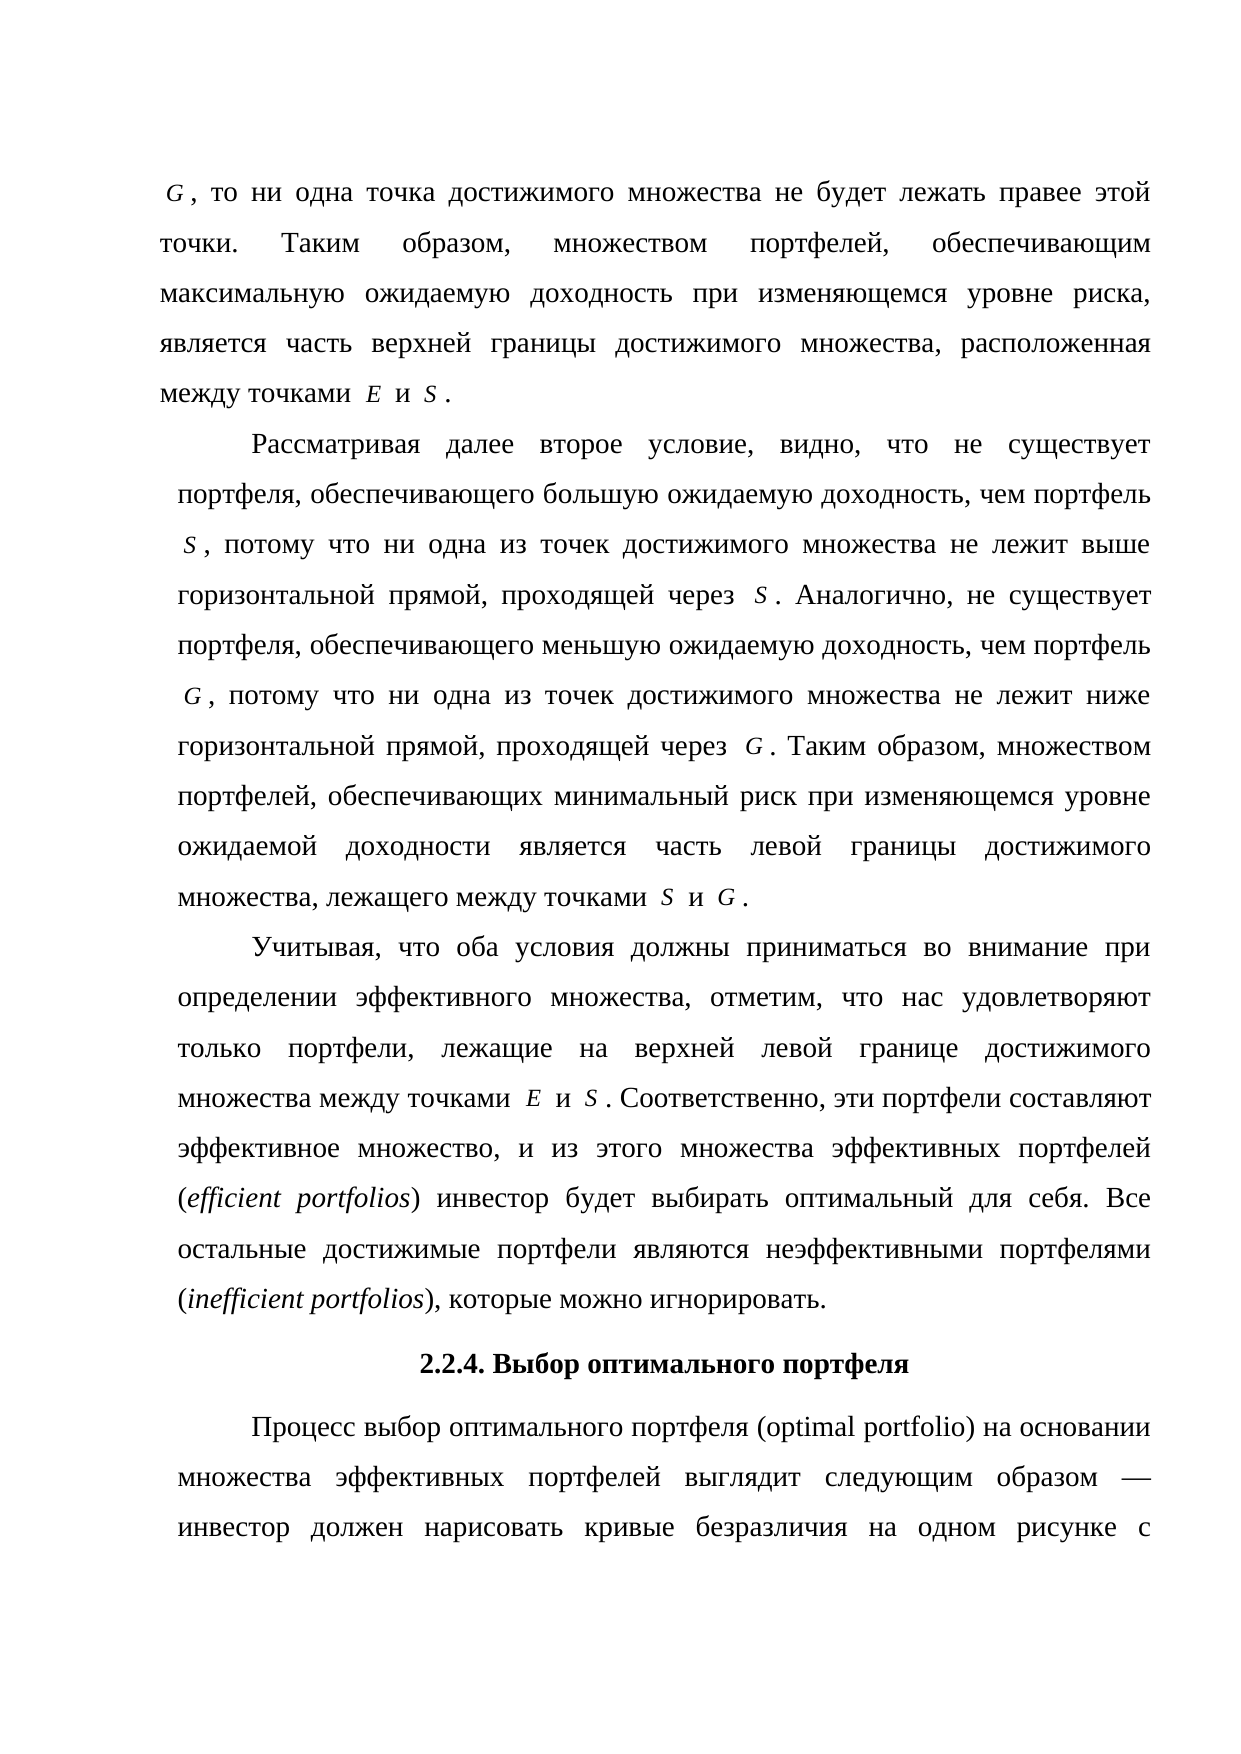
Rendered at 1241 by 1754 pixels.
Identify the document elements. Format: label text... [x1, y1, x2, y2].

text Местоположение эффективного множества можно определить, применив теорему об эффективном множестве. Сначала определим множество портфелей, удовлетворяющих первому условию теоремы. Если посмотреть на рисунок ?, можно заметить, что что не существует менее рискового портфеля, чем портфель . Это объясняется тем, что если провести вертикальную линию, проходящую через , то ни одна точка достижимого множества не будет лежать левее точки . Аналогично, не существует более рискового портфеля, чем — если провести вертикальную линию, проходящую через , то ни одна точка достижимого множества не будет лежать правее этой точки. Таким образом, множеством портфелей, обеспечивающим максимальную ожидаемую доходность при изменяющемся уровне риска, является часть верхней границы достижимого множества, расположенная между точками и . [159, 174, 1152, 409]
text Процесс выбор оптимального портфеля (optimal portfolio) на основании множества эффективных портфелей выглядит следующим образом — инвестор должен нарисовать кривые безразличия на одном рисунке с [177, 1409, 1152, 1543]
text Рассматривая далее второе условие, видно, что не существует портфеля, обеспечивающего большую ожидаемую доходность, чем портфель , потому что ни одна из точек достижимого множества не лежит выше горизонтальной прямой, проходящей через . Аналогично, не существует портфеля, обеспечивающего меньшую ожидаемую доходность, чем портфель , потому что ни одна из точек достижимого множества не лежит ниже горизонтальной прямой, проходящей через . Таким образом, множеством портфелей, обеспечивающих минимальный риск при изменяющемся уровне ожидаемой доходности является часть левой границы достижимого множества, лежащего между точками и . [177, 426, 1152, 912]
text Учитывая, что оба условия должны приниматься во внимание при определении эффективного множества, отметим, что нас удовлетворяют только портфели, лежащие на верхней левой границе достижимого множества между точками и . Соответственно, эти портфели составляют эффективное множество, и из этого множества эффективных портфелей (efficient portfolios) инвестор будет выбирать оптимальный для себя. Все остальные достижимые портфели являются неэффективными портфелями (inefficient portfolios), которые можно игнорировать. [177, 929, 1152, 1315]
subtitle 2.2.4. Выбор оптимального портфеля [177, 1346, 1152, 1380]
